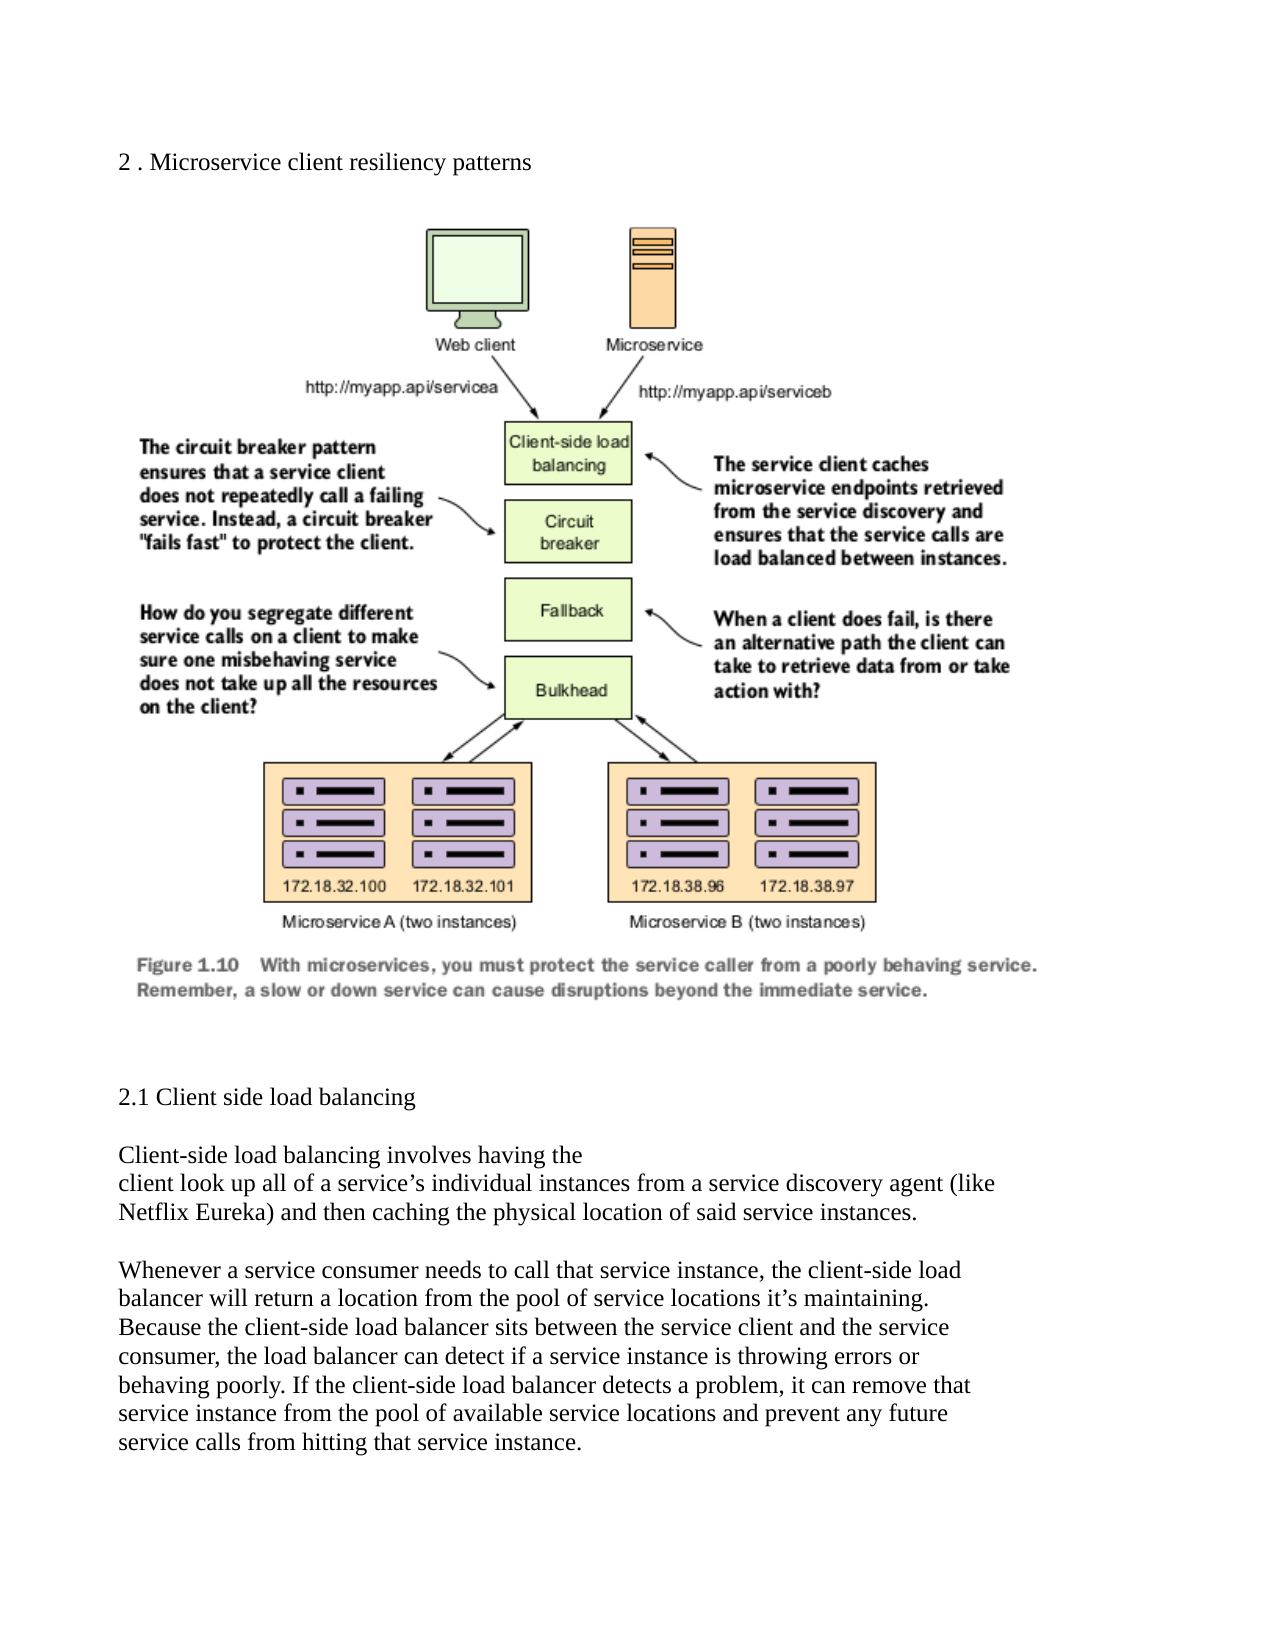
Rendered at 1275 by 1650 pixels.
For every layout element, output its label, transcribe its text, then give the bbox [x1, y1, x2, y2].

text Whenever a service consumer needs to call that service instance, the client-side load [118, 1255, 1157, 1283]
text service instance from the pool of available service locations and prevent any future [118, 1398, 1157, 1427]
text consumer, the load balancer can detect if a service instance is throwing errors or [118, 1341, 1157, 1370]
text behaving poorly. If the client-side load balancer detects a problem, it can remove that [118, 1370, 1157, 1398]
text Because the client-side load balancer sits between the service client and the service [118, 1312, 1157, 1341]
text service calls from hitting that service instance. [118, 1427, 1157, 1456]
text Netflix Eureka) and then caching the physical location of said service instances. [118, 1197, 1157, 1226]
text balancer will return a location from the pool of service locations it’s maintaining. [118, 1283, 1157, 1312]
text 2.1 Client side load balancing [118, 1082, 1157, 1111]
text 2 . Microservice client resiliency patterns [118, 147, 1157, 176]
text Client-side load balancing involves having the [118, 1140, 1157, 1168]
picture [129, 204, 1146, 1025]
text client look up all of a service’s individual instances from a service discovery agent (like [118, 1168, 1157, 1197]
